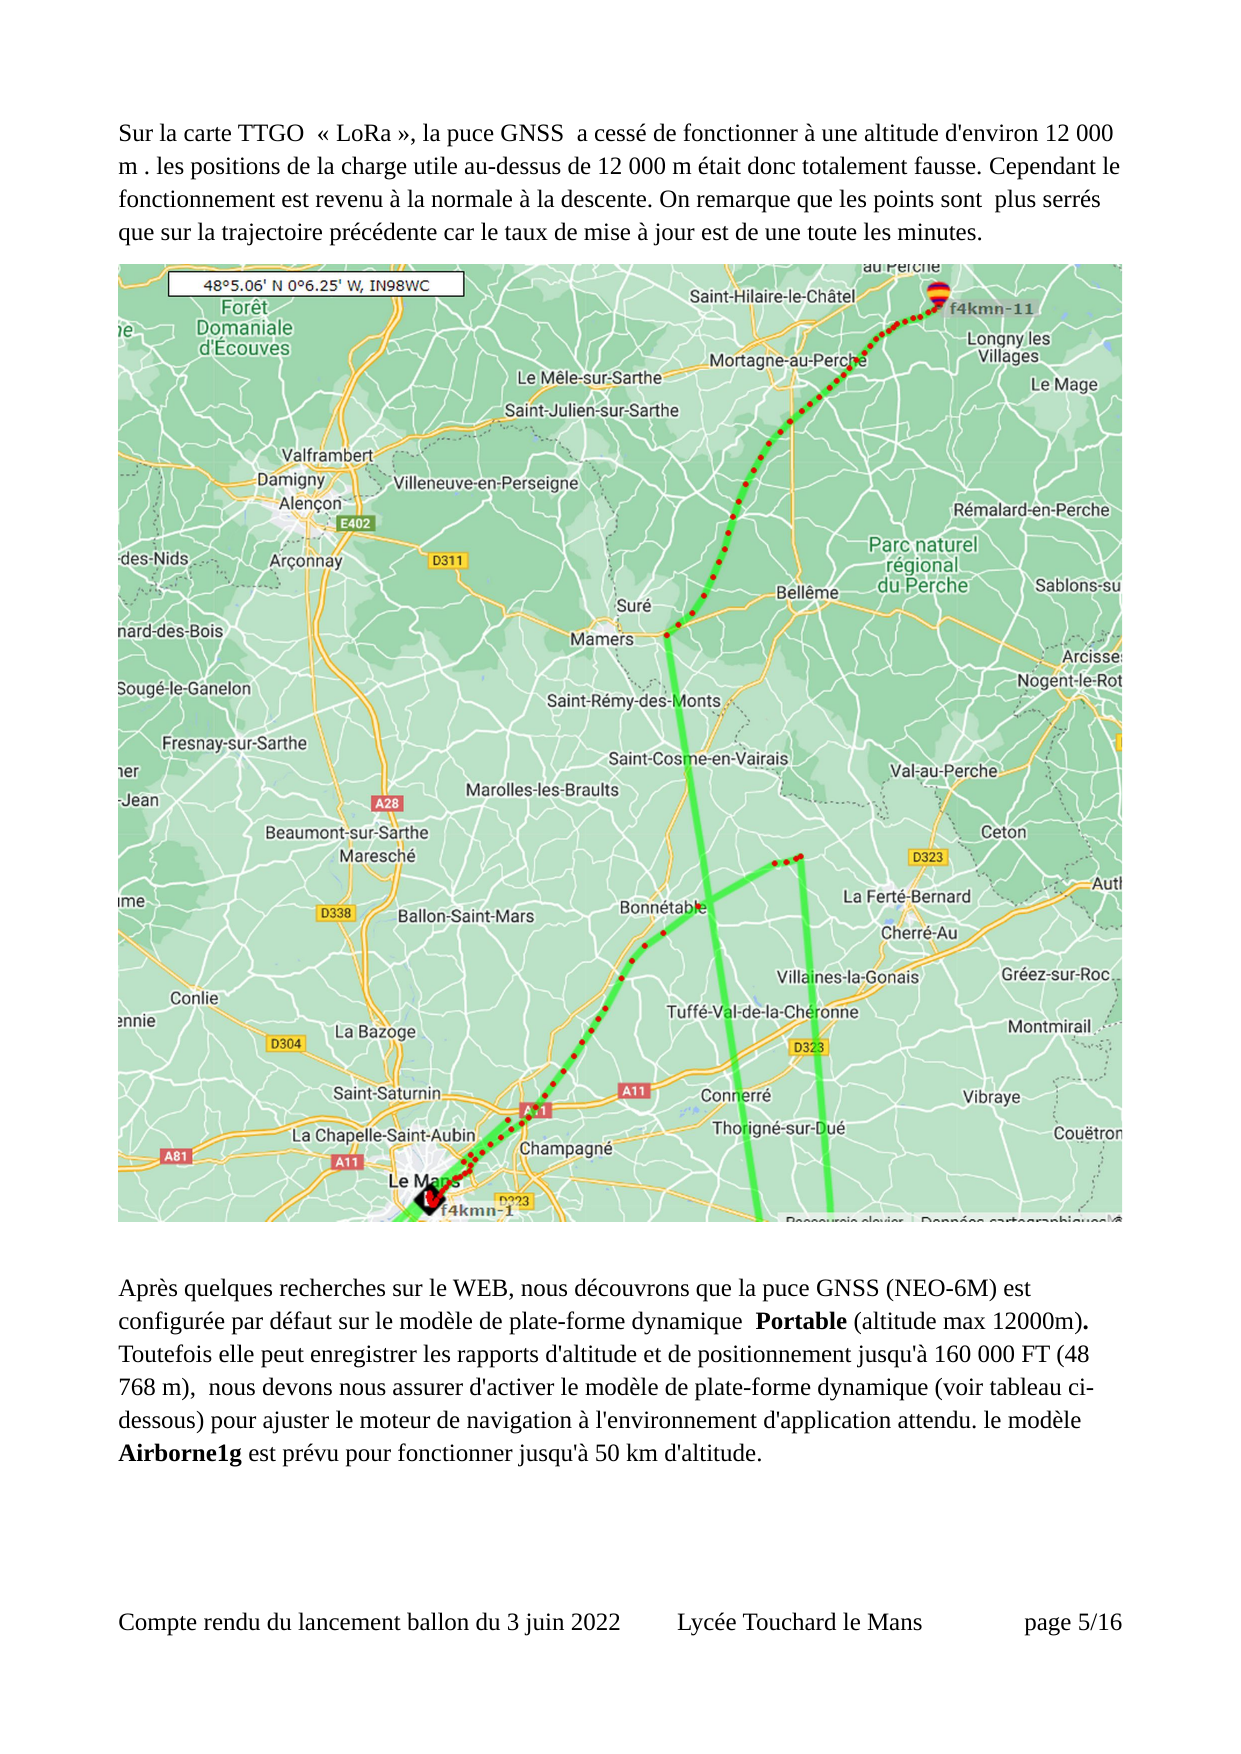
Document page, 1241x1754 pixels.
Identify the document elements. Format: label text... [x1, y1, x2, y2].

text Sur la carte TTGO « LoRa », la puce GNSS a cessé de fonctionner à une altitude d'environ 12 000 m . les positions de la charge utile au-dessus de 12 000 m était donc totalement fausse. Cependant le fonctionnement est revenu à la normale à la descente. On remarque que les points sont plus serrés que sur la trajectoire précédente car le taux de mise à jour est de une toute les minutes. [118, 118, 1122, 246]
picture [118, 264, 1123, 1222]
text Après quelques recherches sur le WEB, nous découvrons que la puce GNSS (NEO-6M) est configurée par défaut sur le modèle de plate-forme dynamique Portable (altitude max 12000m). Toutefois elle peut enregistrer les rapports d'altitude et de positionnement jusqu'à 160 000 FT (48 768 m), nous devons nous assurer d'activer le modèle de plate-forme dynamique (voir tableau ci-dessous) pour ajuster le moteur de navigation à l'environnement d'application attendu. le modèle Airborne1g est prévu pour fonctionner jusqu'à 50 km d'altitude. [118, 1273, 1122, 1467]
